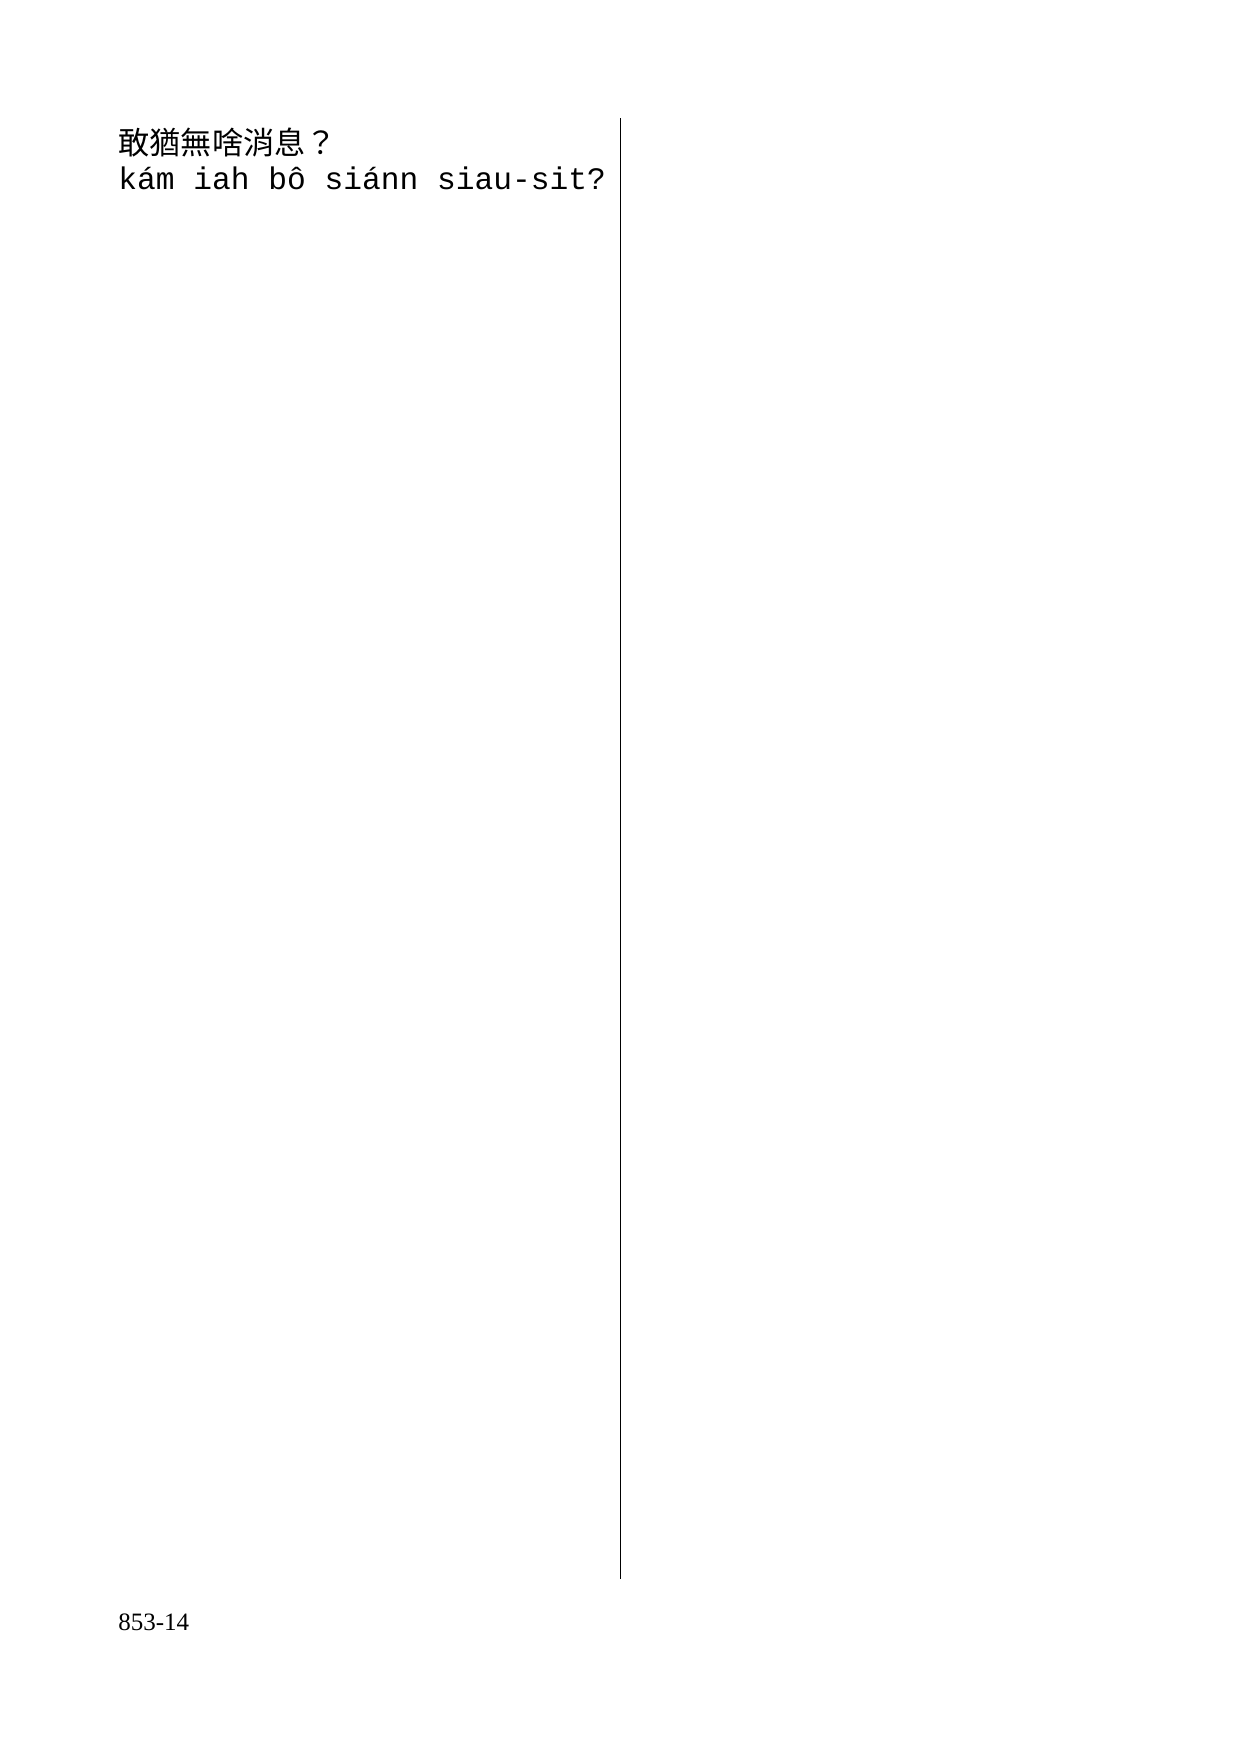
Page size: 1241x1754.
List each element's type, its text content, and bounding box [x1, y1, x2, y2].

text 敢猶無啥消息？ [118, 118, 618, 163]
text kám iah bô siánn siau-sit? [118, 163, 618, 199]
